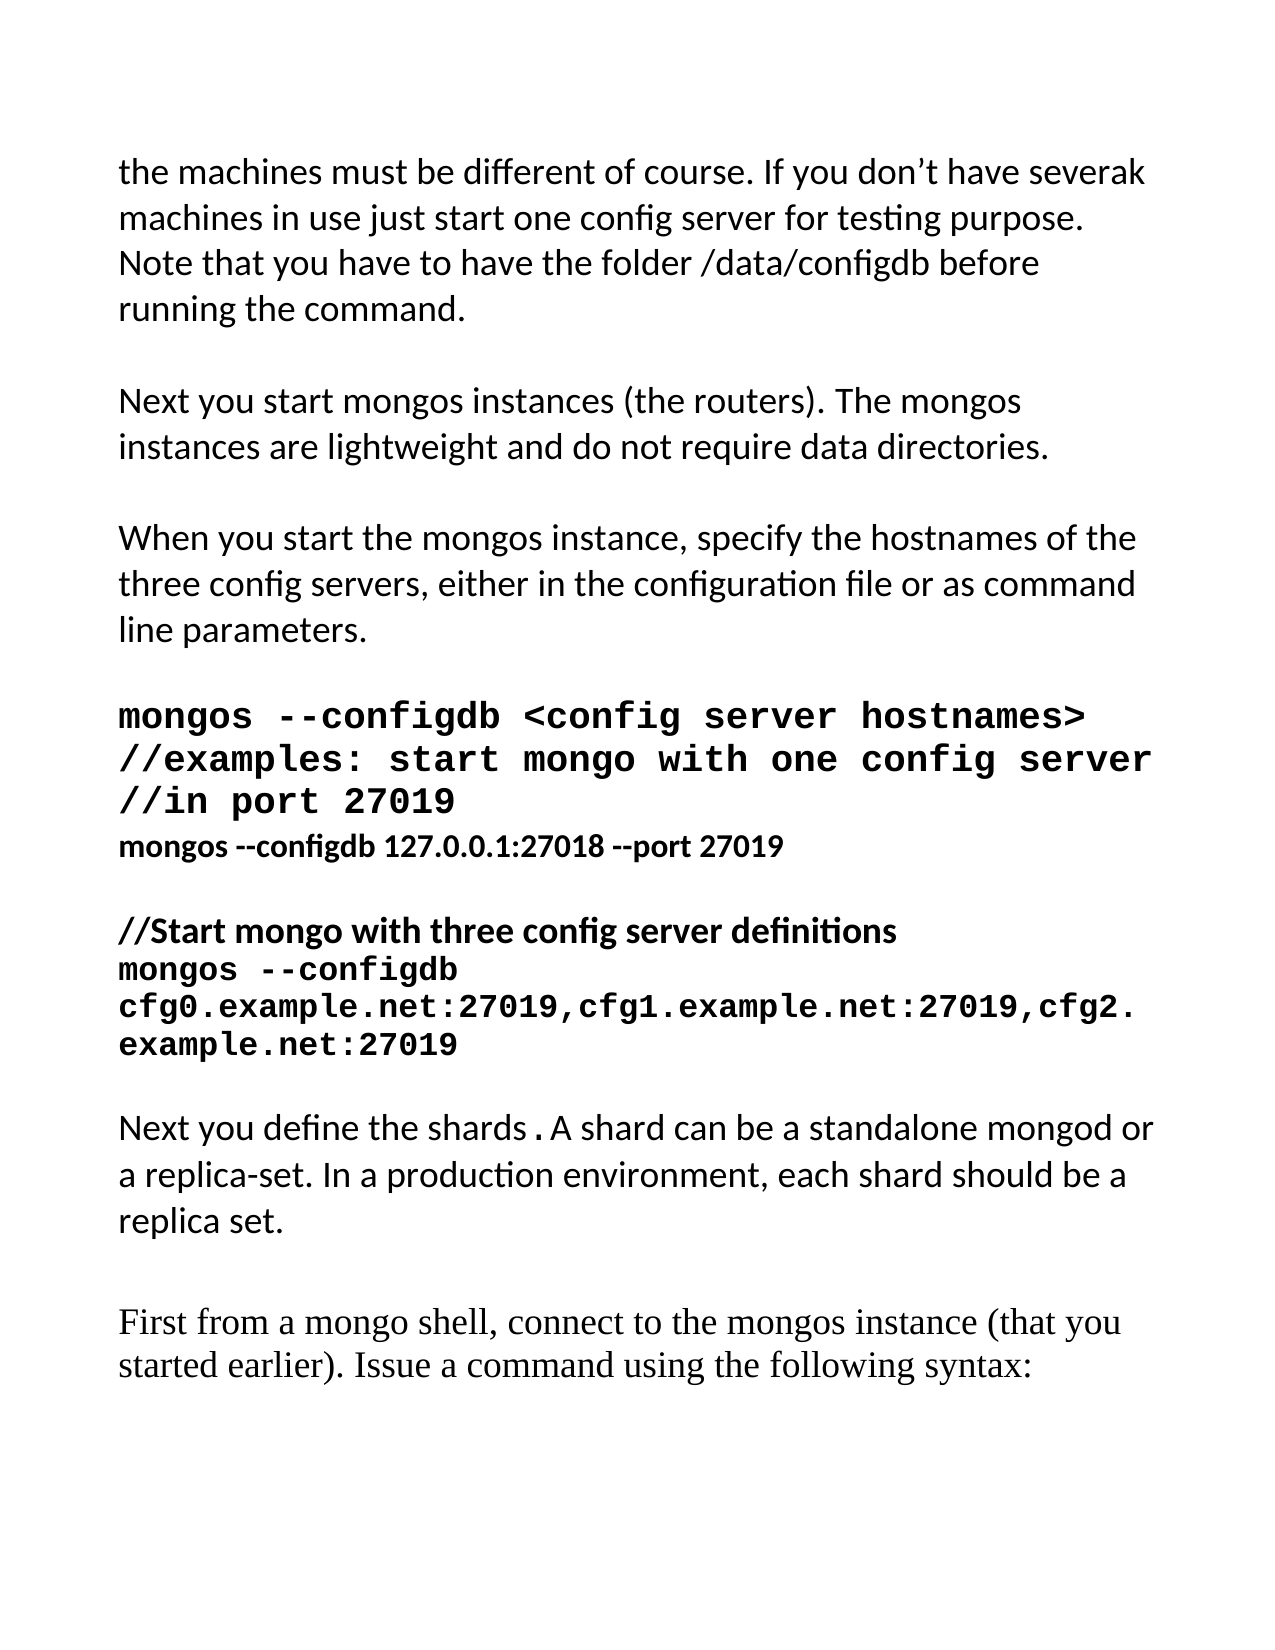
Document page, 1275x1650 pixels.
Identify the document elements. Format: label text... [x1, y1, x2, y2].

text Next you define the shards.A shard can be a standalone mongod or a replica-set. In a production environment, each shard should be a replica set. [118, 1104, 1157, 1243]
text First from a mongo shell, connect to the mongos instance (that you started earlier). Issue a command using the following syntax: [118, 1299, 1157, 1386]
text //in port 27019 [118, 783, 1157, 825]
text mongos --configdb cfg0.example.net:27019,cfg1.example.net:27019,cfg2.example.net:27019 [118, 952, 1157, 1066]
text mongos --configdb 127.0.0.1:27018 --port 27019 [118, 825, 1157, 866]
text //Start mongo with three config server definitions [118, 907, 1157, 952]
text the machines must be different of course. If you don’t have severak machines in use just start one config server for testing purpose. Note that you have to have the folder /data/configdb before running the command. [118, 148, 1157, 331]
text mongos --configdb <config server hostnames> [118, 698, 1157, 740]
text When you start the mongos instance, specify the hostnames of the three config servers, either in the configuration file or as command line parameters. [118, 514, 1157, 652]
text //examples: start mongo with one config server [118, 740, 1157, 783]
text Next you start mongos instances (the routers). The mongos instances are lightweight and do not require data directories. [118, 377, 1157, 468]
